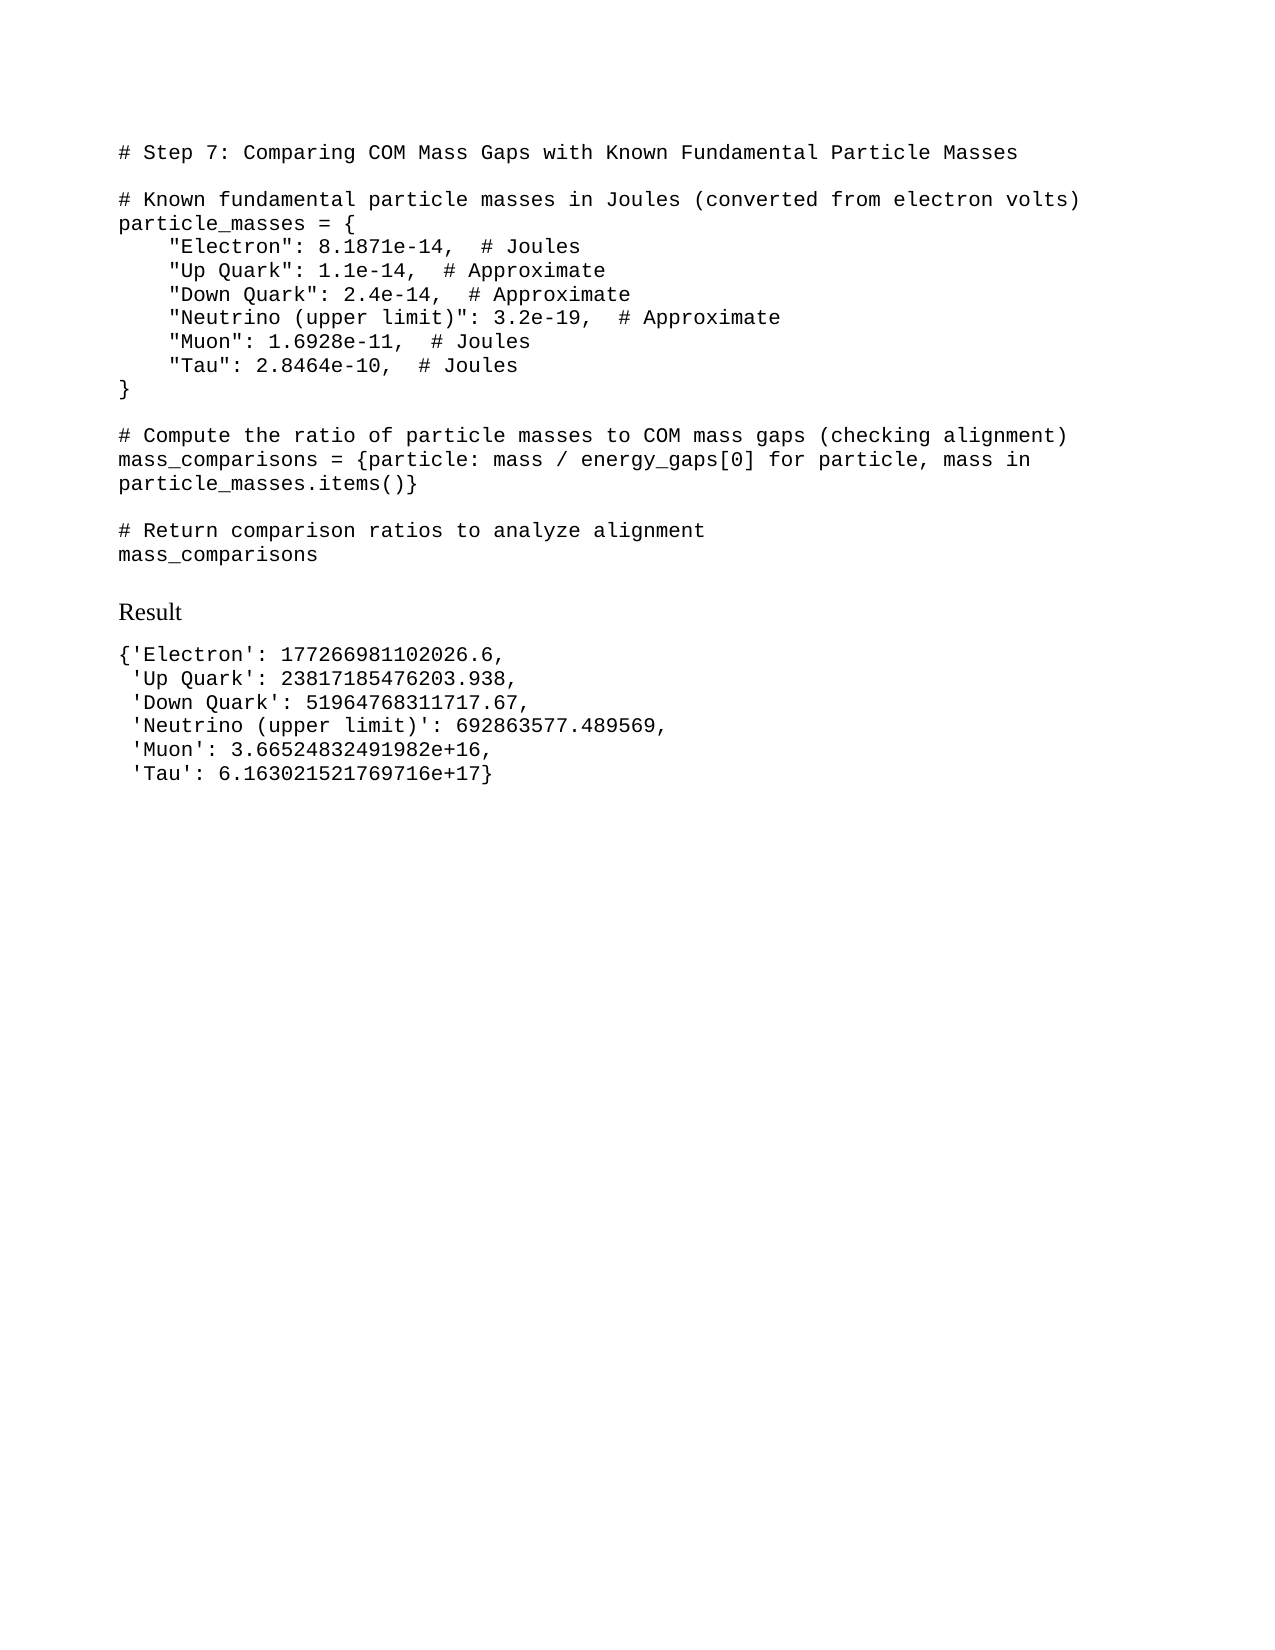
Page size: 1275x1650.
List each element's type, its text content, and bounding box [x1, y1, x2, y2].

text particle_masses = { [118, 213, 1157, 236]
text 'Tau': 6.163021521769716e+17} [118, 763, 1157, 786]
text "Neutrino (upper limit)": 3.2e-19, # Approximate [118, 307, 1157, 331]
text # Known fundamental particle masses in Joules (converted from electron volts) [118, 189, 1157, 213]
text Result [118, 597, 1157, 626]
text # Return comparison ratios to analyze alignment [118, 520, 1157, 544]
text {'Electron': 177266981102026.6, [118, 644, 1157, 668]
text } [118, 378, 1157, 402]
text # Step 7: Comparing COM Mass Gaps with Known Fundamental Particle Masses [118, 142, 1157, 165]
text mass_comparisons [118, 544, 1157, 567]
text "Electron": 8.1871e-14, # Joules [118, 236, 1157, 260]
text mass_comparisons = {particle: mass / energy_gaps[0] for particle, mass in particle_masses.items()} [118, 449, 1157, 496]
text "Down Quark": 2.4e-14, # Approximate [118, 284, 1157, 307]
text 'Up Quark': 23817185476203.938, [118, 668, 1157, 692]
text 'Muon': 3.66524832491982e+16, [118, 739, 1157, 763]
text 'Neutrino (upper limit)': 692863577.489569, [118, 715, 1157, 739]
text "Muon": 1.6928e-11, # Joules [118, 331, 1157, 354]
text # Compute the ratio of particle masses to COM mass gaps (checking alignment) [118, 426, 1157, 449]
text "Up Quark": 1.1e-14, # Approximate [118, 260, 1157, 284]
text "Tau": 2.8464e-10, # Joules [118, 354, 1157, 378]
text 'Down Quark': 51964768311717.67, [118, 692, 1157, 715]
